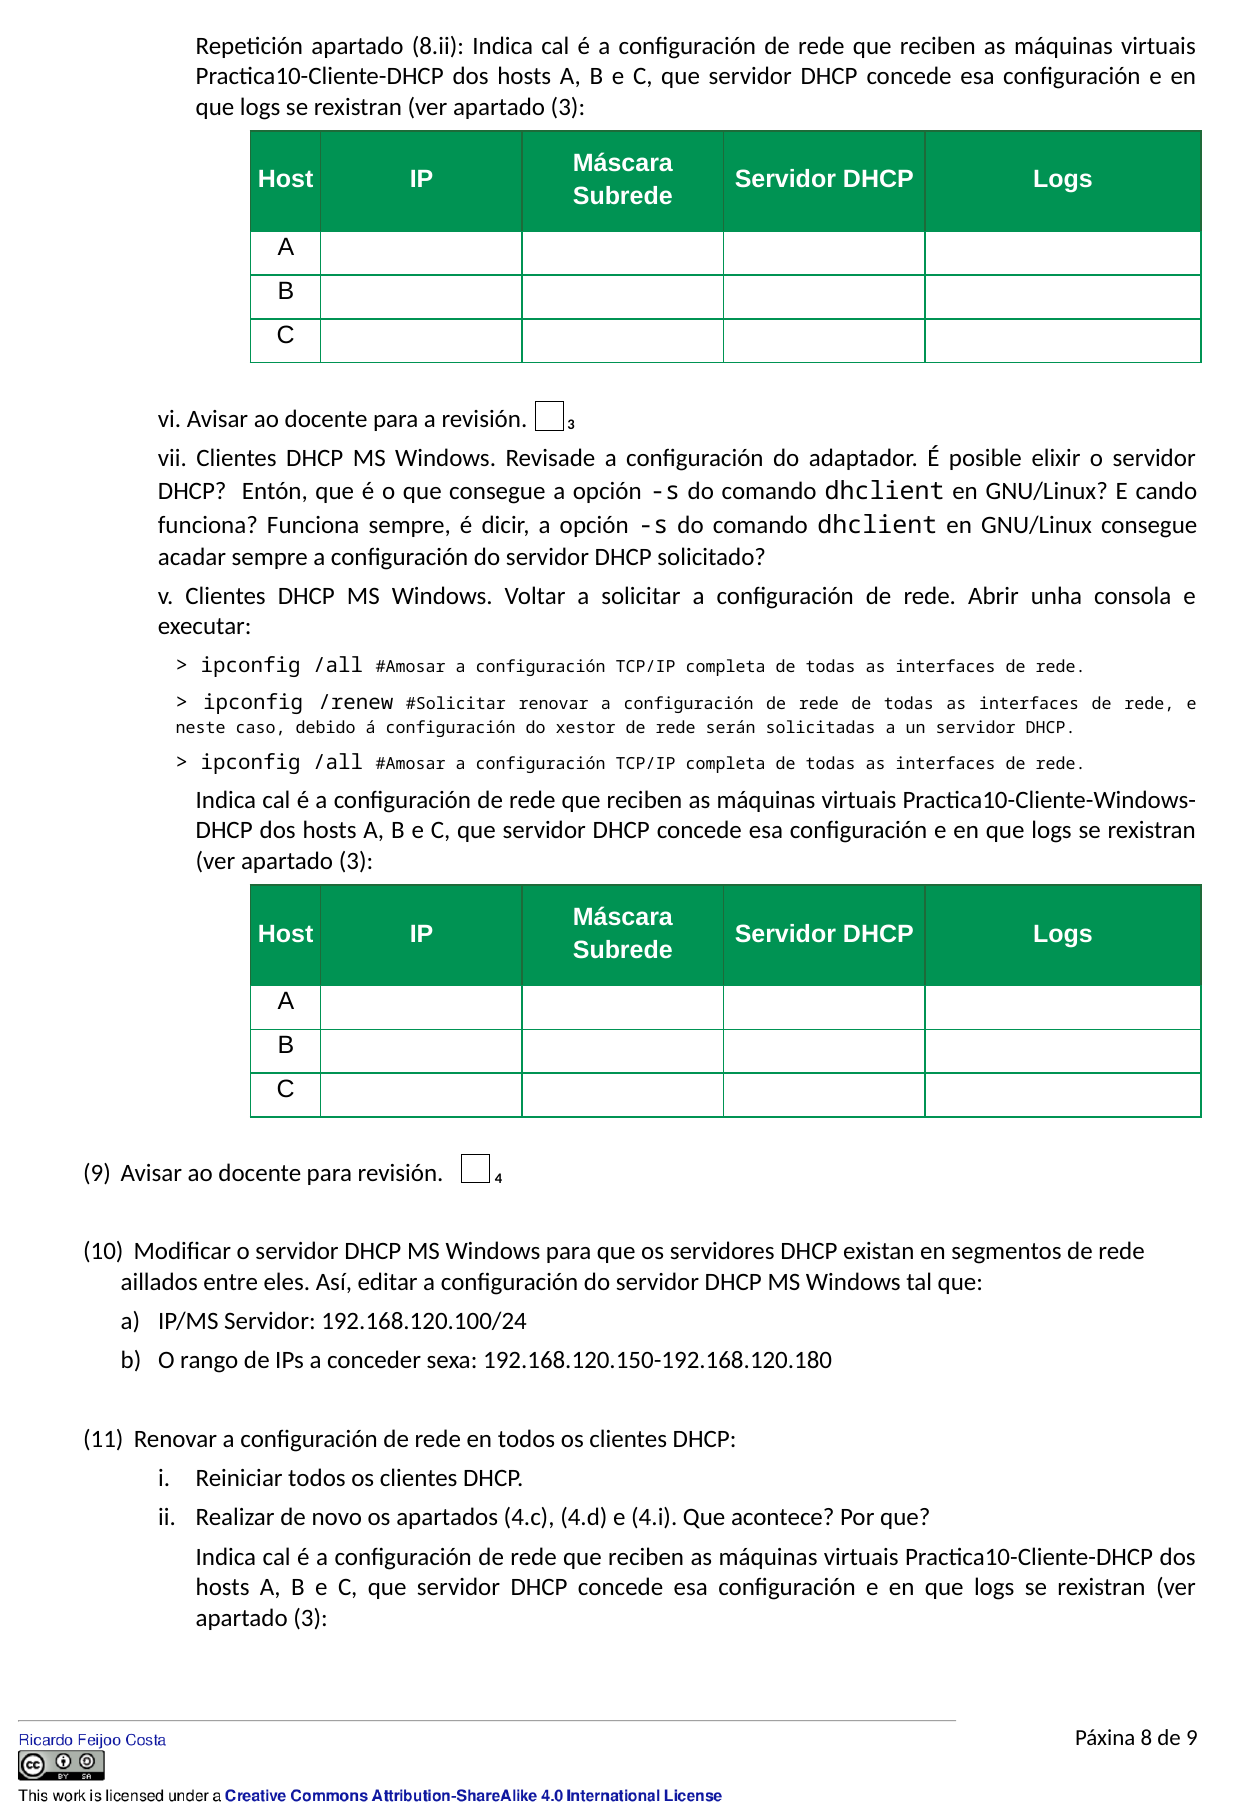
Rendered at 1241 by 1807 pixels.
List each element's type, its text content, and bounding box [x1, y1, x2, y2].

table_cell [523, 1030, 723, 1072]
table_cell [724, 320, 924, 362]
table_cell [321, 320, 521, 362]
table_cell A [251, 986, 320, 1028]
list Realizar de novo os apartados (4.c), (4.d) e (4.i). Que acontece? Por que? [158, 1501, 1197, 1532]
list vi. Avisar ao docente para a revisión. 3 [116, 403, 1197, 433]
list > ipconfig /all #Amosar a configuración TCP/IP completa de todas as interfaces de rede. [140, 650, 1197, 678]
list Reiniciar todos os clientes DHCP. [158, 1462, 1197, 1493]
table_header Host [251, 886, 320, 985]
list Modificar o servidor DHCP MS Windows para que os servidores DHCP existan en segmentos de rede aillados entre eles. Así, editar a configuración do servidor DHCP MS Windows tal que: [83, 1235, 1197, 1296]
table_header IP [321, 132, 521, 231]
table_cell [926, 986, 1200, 1028]
list Repetición apartado (8.ii): Indica cal é a configuración de rede que reciben as máquinas virtuais Practica10-Cliente-DHCP dos hosts A, B e C, que servidor DHCP concede esa configuración e en que logs se rexistran (ver apartado (3): [158, 30, 1197, 121]
table_cell [523, 986, 723, 1028]
table_cell [724, 232, 924, 274]
table_cell [926, 1030, 1200, 1072]
table_cell [523, 1074, 723, 1116]
table_header Máscara Subrede [523, 132, 723, 231]
list O rango de IPs a conceder sexa: 192.168.120.150-192.168.120.180 [120, 1344, 1197, 1375]
table_cell [523, 232, 723, 274]
table_cell [926, 320, 1200, 362]
table_header Máscara Subrede [523, 886, 723, 985]
list Indica cal é a configuración de rede que reciben as máquinas virtuais Practica10-Cliente-DHCP dos hosts A, B e C, que servidor DHCP concede esa configuración e en que logs se rexistran (ver apartado (3): [158, 1541, 1197, 1632]
table_cell C [251, 1074, 320, 1116]
table_cell [724, 986, 924, 1028]
list vii. Clientes DHCP MS Windows. Revisade a configuración do adaptador. É posible elixir o servidor DHCP? Entón, que é o que consegue a opción -s do comando dhclient en GNU/Linux? E cando funciona? Funciona sempre, é dicir, a opción -s do comando dhclient en GNU/Linux consegue acadar sempre a configuración do servidor DHCP solicitado? [116, 442, 1197, 571]
list v. Clientes DHCP MS Windows. Voltar a solicitar a configuración de rede. Abrir unha consola e executar: [116, 580, 1197, 641]
table_cell B [251, 1030, 320, 1072]
table_cell [926, 232, 1200, 274]
table_cell A [251, 232, 320, 274]
list IP/MS Servidor: 192.168.120.100/24 [120, 1305, 1197, 1336]
list > ipconfig /all #Amosar a configuración TCP/IP completa de todas as interfaces de rede. [140, 747, 1197, 775]
table_cell [523, 276, 723, 318]
table_cell B [251, 276, 320, 318]
table_cell C [251, 320, 320, 362]
table_cell [321, 276, 521, 318]
table_header Servidor DHCP [724, 132, 924, 231]
list Renovar a configuración de rede en todos os clientes DHCP: [83, 1423, 1197, 1453]
list Avisar ao docente para revisión. 4 [83, 1157, 1197, 1187]
table_cell [926, 276, 1200, 318]
table_header Servidor DHCP [724, 886, 924, 985]
table_cell [724, 1030, 924, 1072]
table_cell [724, 276, 924, 318]
table_header Logs [926, 132, 1200, 231]
picture [8, 1715, 957, 1806]
table_cell [523, 320, 723, 362]
table_cell [926, 1074, 1200, 1116]
list > ipconfig /renew #Solicitar renovar a configuración de rede de todas as interfaces de rede, e neste caso, debido á configuración do xestor de rede serán solicitadas a un servidor DHCP. [140, 687, 1197, 738]
list Indica cal é a configuración de rede que reciben as máquinas virtuais Practica10-Cliente-Windows- DHCP dos hosts A, B e C, que servidor DHCP concede esa configuración e en que logs se rexistran (ver apartado (3): [158, 784, 1197, 876]
table_cell [724, 1074, 924, 1116]
table_cell [321, 986, 521, 1028]
table_cell [321, 1030, 521, 1072]
table_header Host [251, 132, 320, 231]
table_cell [321, 1074, 521, 1116]
table_cell [321, 232, 521, 274]
table_header IP [321, 886, 521, 985]
table_header Logs [926, 886, 1200, 985]
